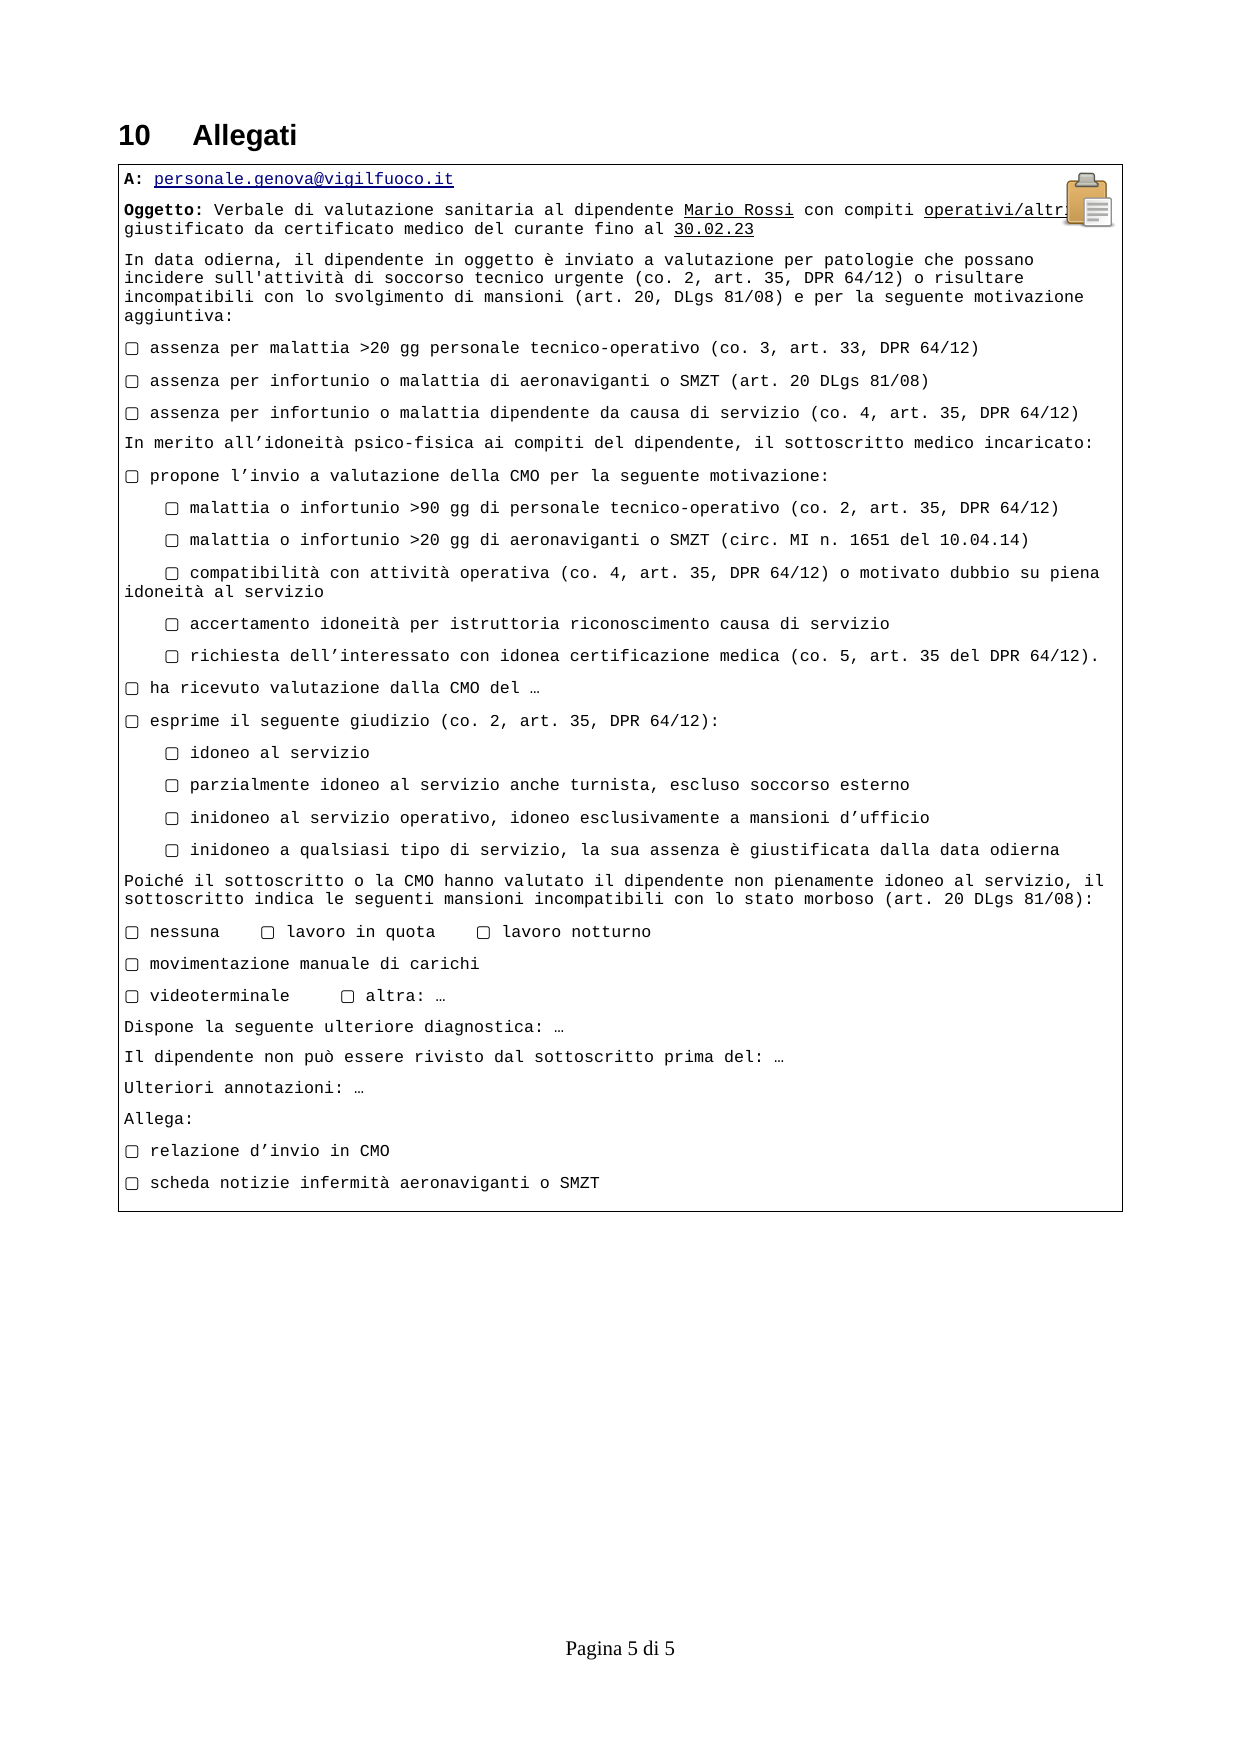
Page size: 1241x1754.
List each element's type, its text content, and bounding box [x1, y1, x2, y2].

table_header A: personale.genova@vigilfuoco.it Oggetto: Verbale di valutazione sanitaria al dipendente Mario Rossi con compiti operativi/altri, giustificato da certificato medico del curante fino al 30.02.23 In data odierna, il dipendente in oggetto è inviato a valutazione per patologie che possano incidere sull'attività di soccorso tecnico urgente (co. 2, art. 35, DPR 64/12) o risultare incompatibili con lo svolgimento di mansioni (art. 20, DLgs 81/08) e per la seguente motivazione aggiuntiva: ▢ assenza per malattia >20 gg personale tecnico-operativo (co. 3, art. 33, DPR 64/12) ▢ assenza per infortunio o malattia di aeronaviganti o SMZT (art. 20 DLgs 81/08) ▢ assenza per infortunio o malattia dipendente da causa di servizio (co. 4, art. 35, DPR 64/12) In merito all’idoneità psico-fisica ai compiti del dipendente, il sottoscritto medico incaricato: ▢ propone l’invio a valutazione della CMO per la seguente motivazione: ▢ malattia o infortunio >90 gg di personale tecnico-operativo (co. 2, art. 35, DPR 64/12) ▢ malattia o infortunio >20 gg di aeronaviganti o SMZT (circ. MI n. 1651 del 10.04.14) ▢ compatibilità con attività operativa (co. 4, art. 35, DPR 64/12) o motivato dubbio su piena idoneità al servizio ▢ accertamento idoneità per istruttoria riconoscimento causa di servizio ▢ richiesta dell’interessato con idonea certificazione medica (co. 5, art. 35 del DPR 64/12). ▢ ha ricevuto valutazione dalla CMO del … ▢ esprime il seguente giudizio (co. 2, art. 35, DPR 64/12): ▢ idoneo al servizio ▢ parzialmente idoneo al servizio anche turnista, escluso soccorso esterno ▢ inidoneo al servizio operativo, idoneo esclusivamente a mansioni d’ufficio ▢ inidoneo a qualsiasi tipo di servizio, la sua assenza è giustificata dalla data odierna Poiché il sottoscritto o la CMO hanno valutato il dipendente non pienamente idoneo al servizio, il sottoscritto indica le seguenti mansioni incompatibili con lo stato morboso (art. 20 DLgs 81/08): ▢ nessuna ▢ lavoro in quota ▢ lavoro notturno ▢ movimentazione manuale di carichi ▢ videoterminale ▢ altra: … Dispone la seguente ulteriore diagnostica: … Il dipendente non può essere rivisto dal sottoscritto prima del: … Ulteriori annotazioni: … Allega: ▢ relazione d’invio in CMO ▢ scheda notizie infermità aeronaviganti o SMZT [119, 165, 1122, 1211]
picture [1055, 171, 1117, 233]
subtitle Allegati [118, 118, 1122, 152]
